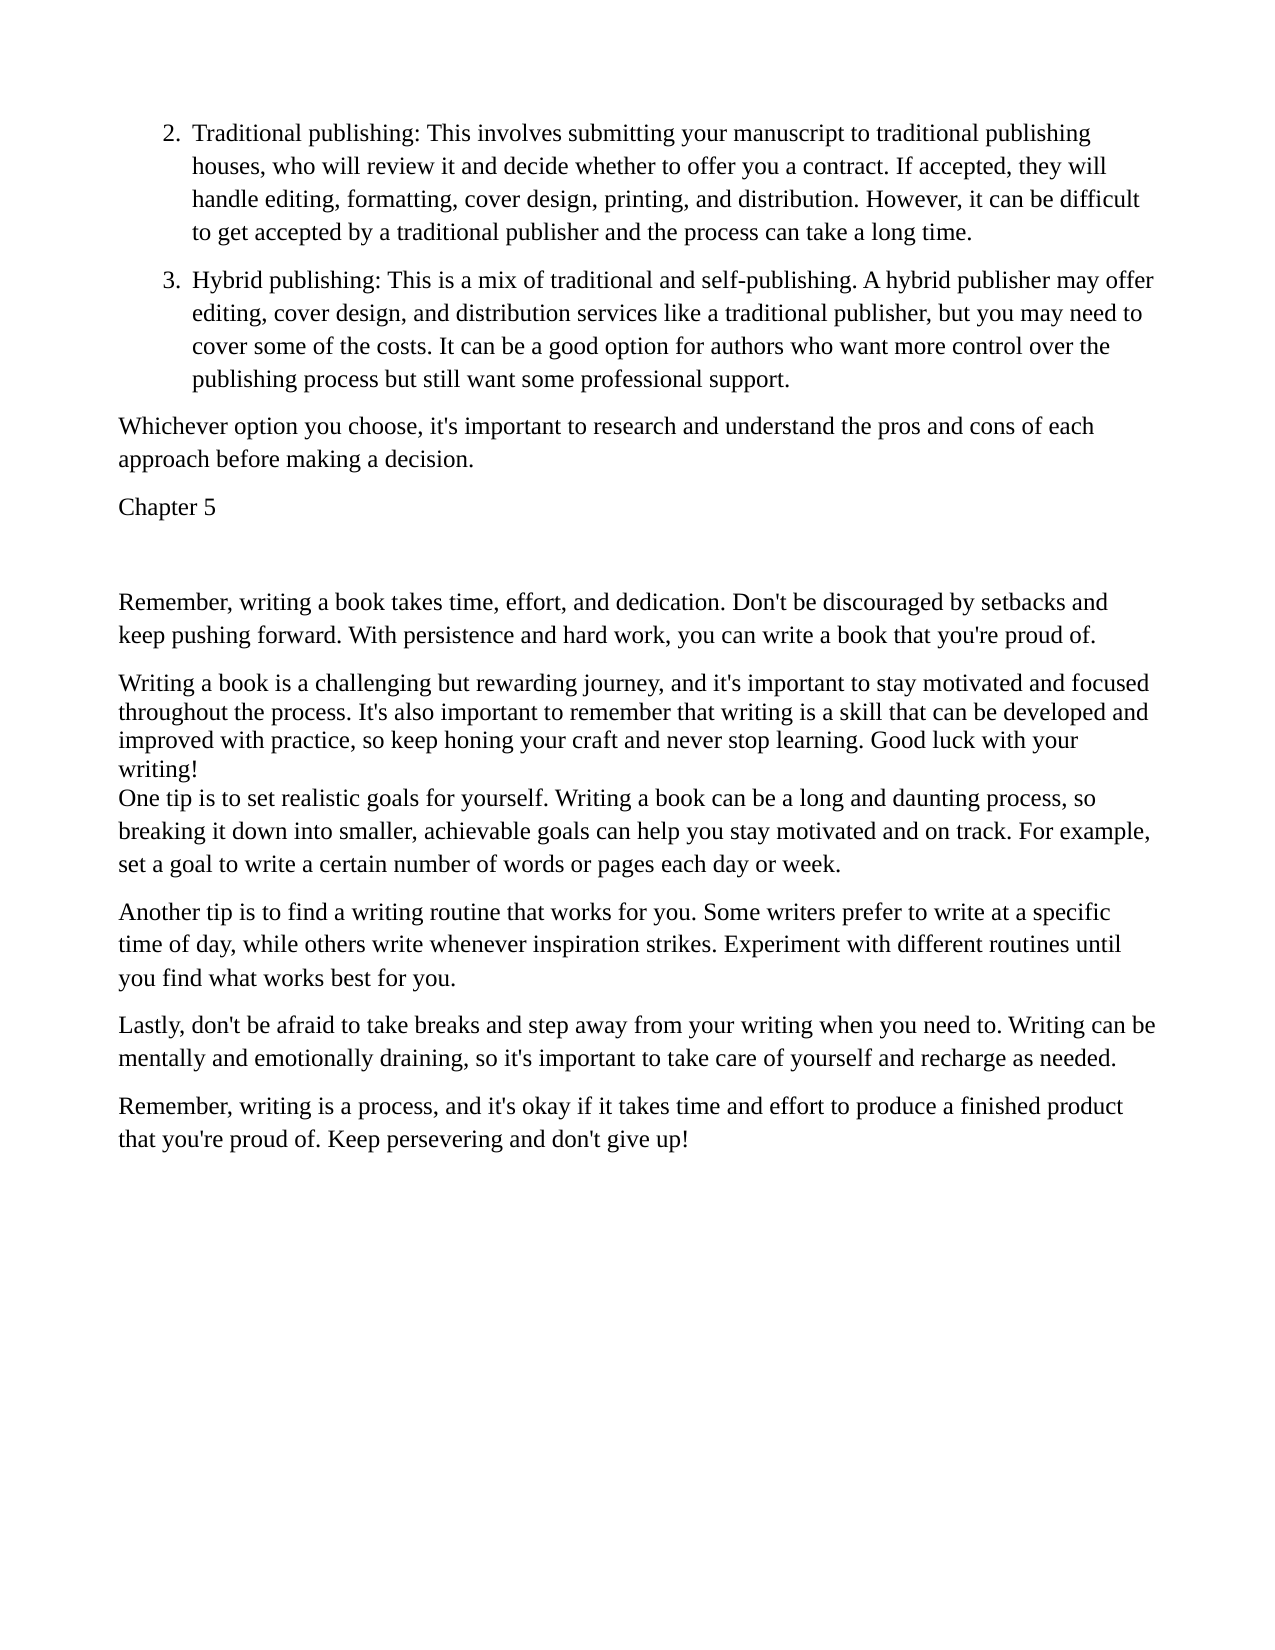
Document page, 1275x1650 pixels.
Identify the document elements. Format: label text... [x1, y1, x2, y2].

text Lastly, don't be afraid to take breaks and step away from your writing when you need to. Writing can be mentally and emotionally draining, so it's important to take care of yourself and recharge as needed. [118, 1010, 1157, 1072]
text One tip is to set realistic goals for yourself. Writing a book can be a long and daunting process, so breaking it down into smaller, achievable goals can help you stay motivated and on track. For example, set a goal to write a certain number of words or pages each day or week. [118, 783, 1157, 878]
text Whichever option you choose, it's important to research and understand the pros and cons of each approach before making a decision. [118, 411, 1157, 473]
text Chapter 5 [118, 492, 1157, 521]
text Remember, writing is a process, and it's okay if it takes time and effort to produce a finished product that you're proud of. Keep persevering and don't give up! [118, 1091, 1157, 1153]
text Writing a book is a challenging but rewarding journey, and it's important to stay motivated and focused throughout the process. It's also important to remember that writing is a skill that can be developed and improved with practice, so keep honing your craft and never stop learning. Good luck with your writing! [118, 668, 1157, 783]
list Hybrid publishing: This is a mix of traditional and self-publishing. A hybrid publisher may offer editing, cover design, and distribution services like a traditional publisher, but you may need to cover some of the costs. It can be a good option for authors who want more control over the publishing process but still want some professional support. [162, 265, 1157, 393]
text Remember, writing a book takes time, effort, and dedication. Don't be discouraged by setbacks and keep pushing forward. With persistence and hard work, you can write a book that you're proud of. [118, 587, 1157, 649]
text Another tip is to find a writing routine that works for you. Some writers prefer to write at a specific time of day, while others write whenever inspiration strikes. Experiment with different routines until you find what works best for you. [118, 897, 1157, 991]
list Traditional publishing: This involves submitting your manuscript to traditional publishing houses, who will review it and decide whether to offer you a contract. If accepted, they will handle editing, formatting, cover design, printing, and distribution. However, it can be difficult to get accepted by a traditional publisher and the process can take a long time. [162, 118, 1157, 246]
